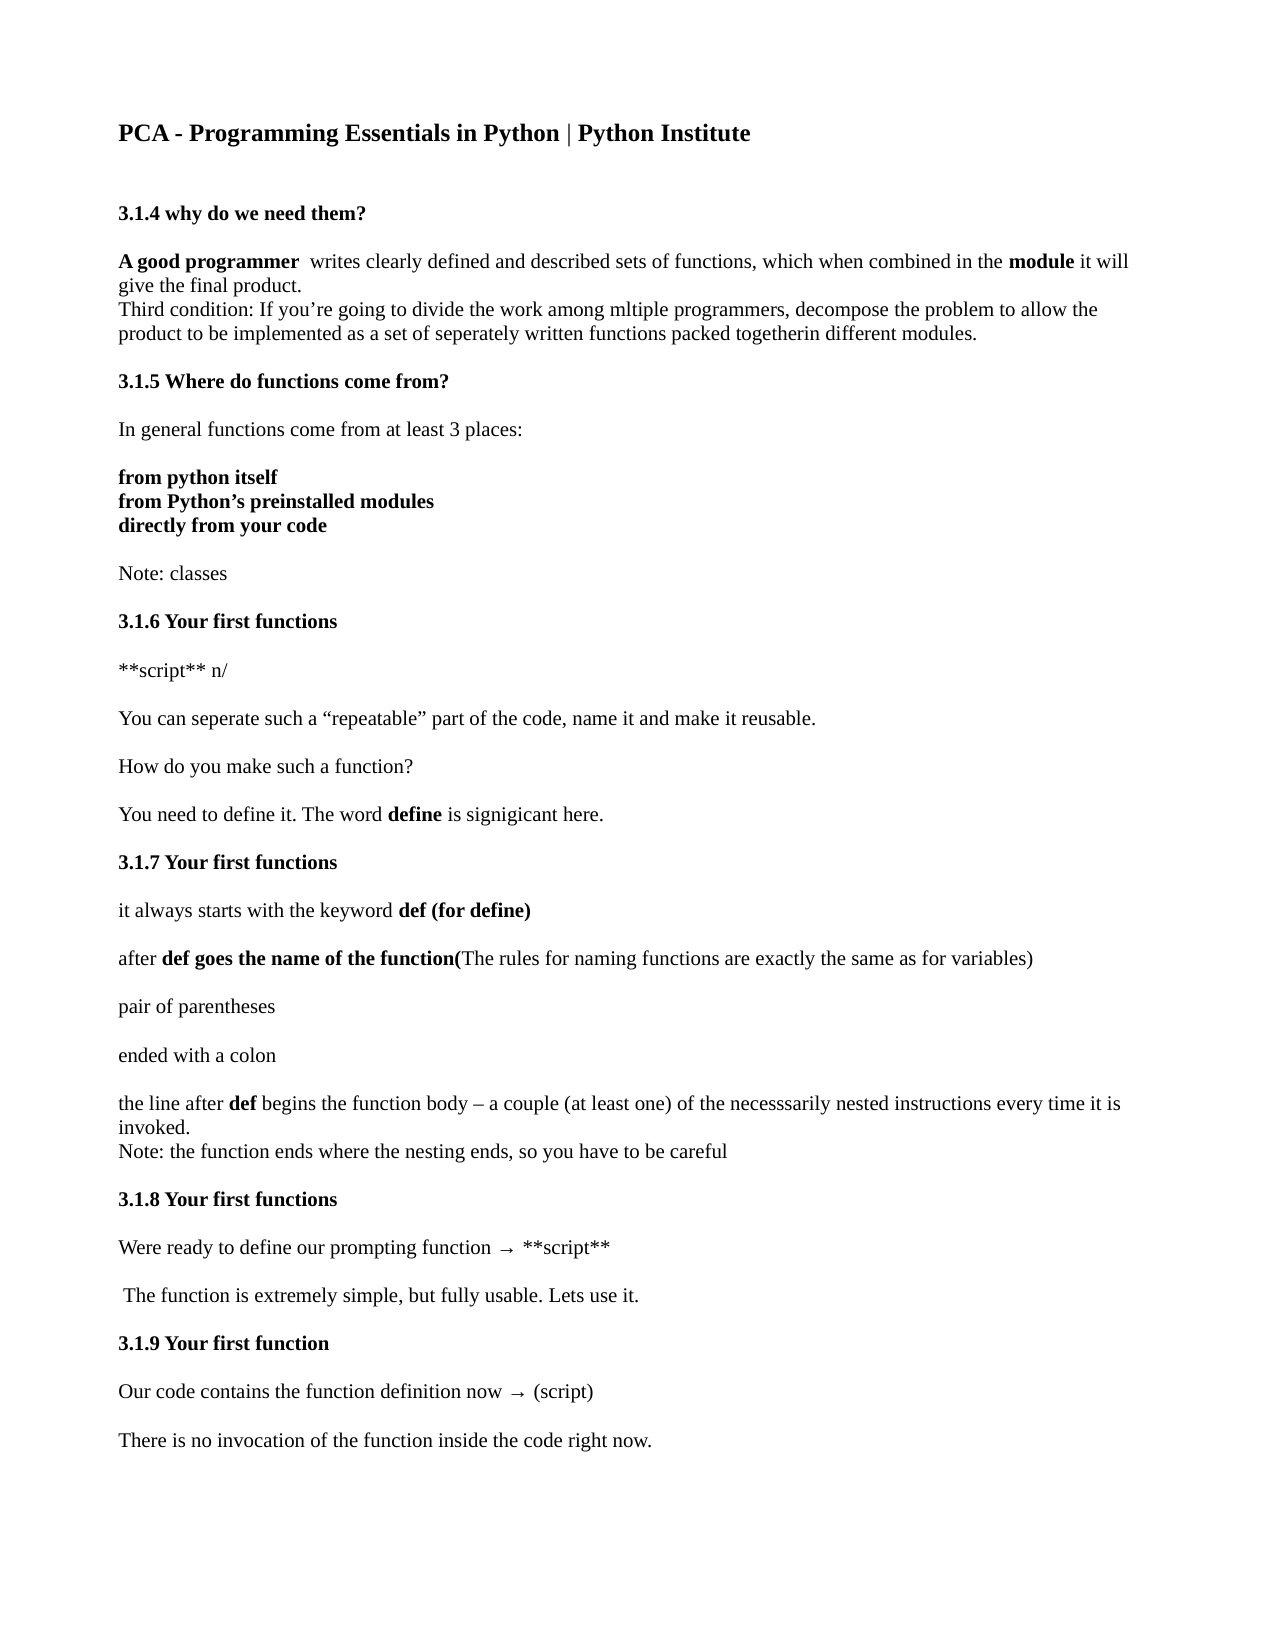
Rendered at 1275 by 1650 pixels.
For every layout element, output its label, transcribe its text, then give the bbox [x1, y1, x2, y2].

text from python itself [118, 465, 1157, 489]
text 3.1.6 Your first functions [118, 609, 1157, 633]
text **script** n/ [118, 658, 1157, 682]
text 3.1.8 Your first functions [118, 1187, 1157, 1211]
text 3.1.4 why do we need them? [118, 200, 1157, 224]
text You need to define it. The word define is signigicant here. [118, 802, 1157, 826]
text Were ready to define our prompting function → **script** [118, 1235, 1157, 1259]
text 3.1.5 Where do functions come from? [118, 369, 1157, 393]
text Note: the function ends where the nesting ends, so you have to be careful [118, 1139, 1157, 1163]
text You can seperate such a “repeatable” part of the code, name it and make it reusable. [118, 706, 1157, 730]
text it always starts with the keyword def (for define) [118, 898, 1157, 922]
text the line after def begins the function body – a couple (at least one) of the necesssarily nested instructions every time it is invoked. [118, 1091, 1157, 1139]
text Note: classes [118, 561, 1157, 585]
text In general functions come from at least 3 places: [118, 417, 1157, 441]
text ended with a colon [118, 1043, 1157, 1067]
text The function is extremely simple, but fully usable. Lets use it. [118, 1283, 1157, 1307]
text Third condition: If you’re going to divide the work among mltiple programmers, decompose the problem to allow the product to be implemented as a set of seperately written functions packed togetherin different modules. [118, 297, 1157, 345]
text after def goes the name of the function(The rules for naming functions are exactly the same as for variables) [118, 946, 1157, 970]
text 3.1.9 Your first function [118, 1331, 1157, 1355]
text There is no invocation of the function inside the code right now. [118, 1428, 1157, 1452]
text How do you make such a function? [118, 754, 1157, 778]
text from Python’s preinstalled modules [118, 489, 1157, 513]
text directly from your code [118, 513, 1157, 537]
text pair of parentheses [118, 994, 1157, 1018]
text 3.1.7 Your first functions [118, 850, 1157, 874]
text Our code contains the function definition now → (script) [118, 1379, 1157, 1403]
text A good programmer writes clearly defined and described sets of functions, which when combined in the module it will give the final product. [118, 248, 1157, 297]
